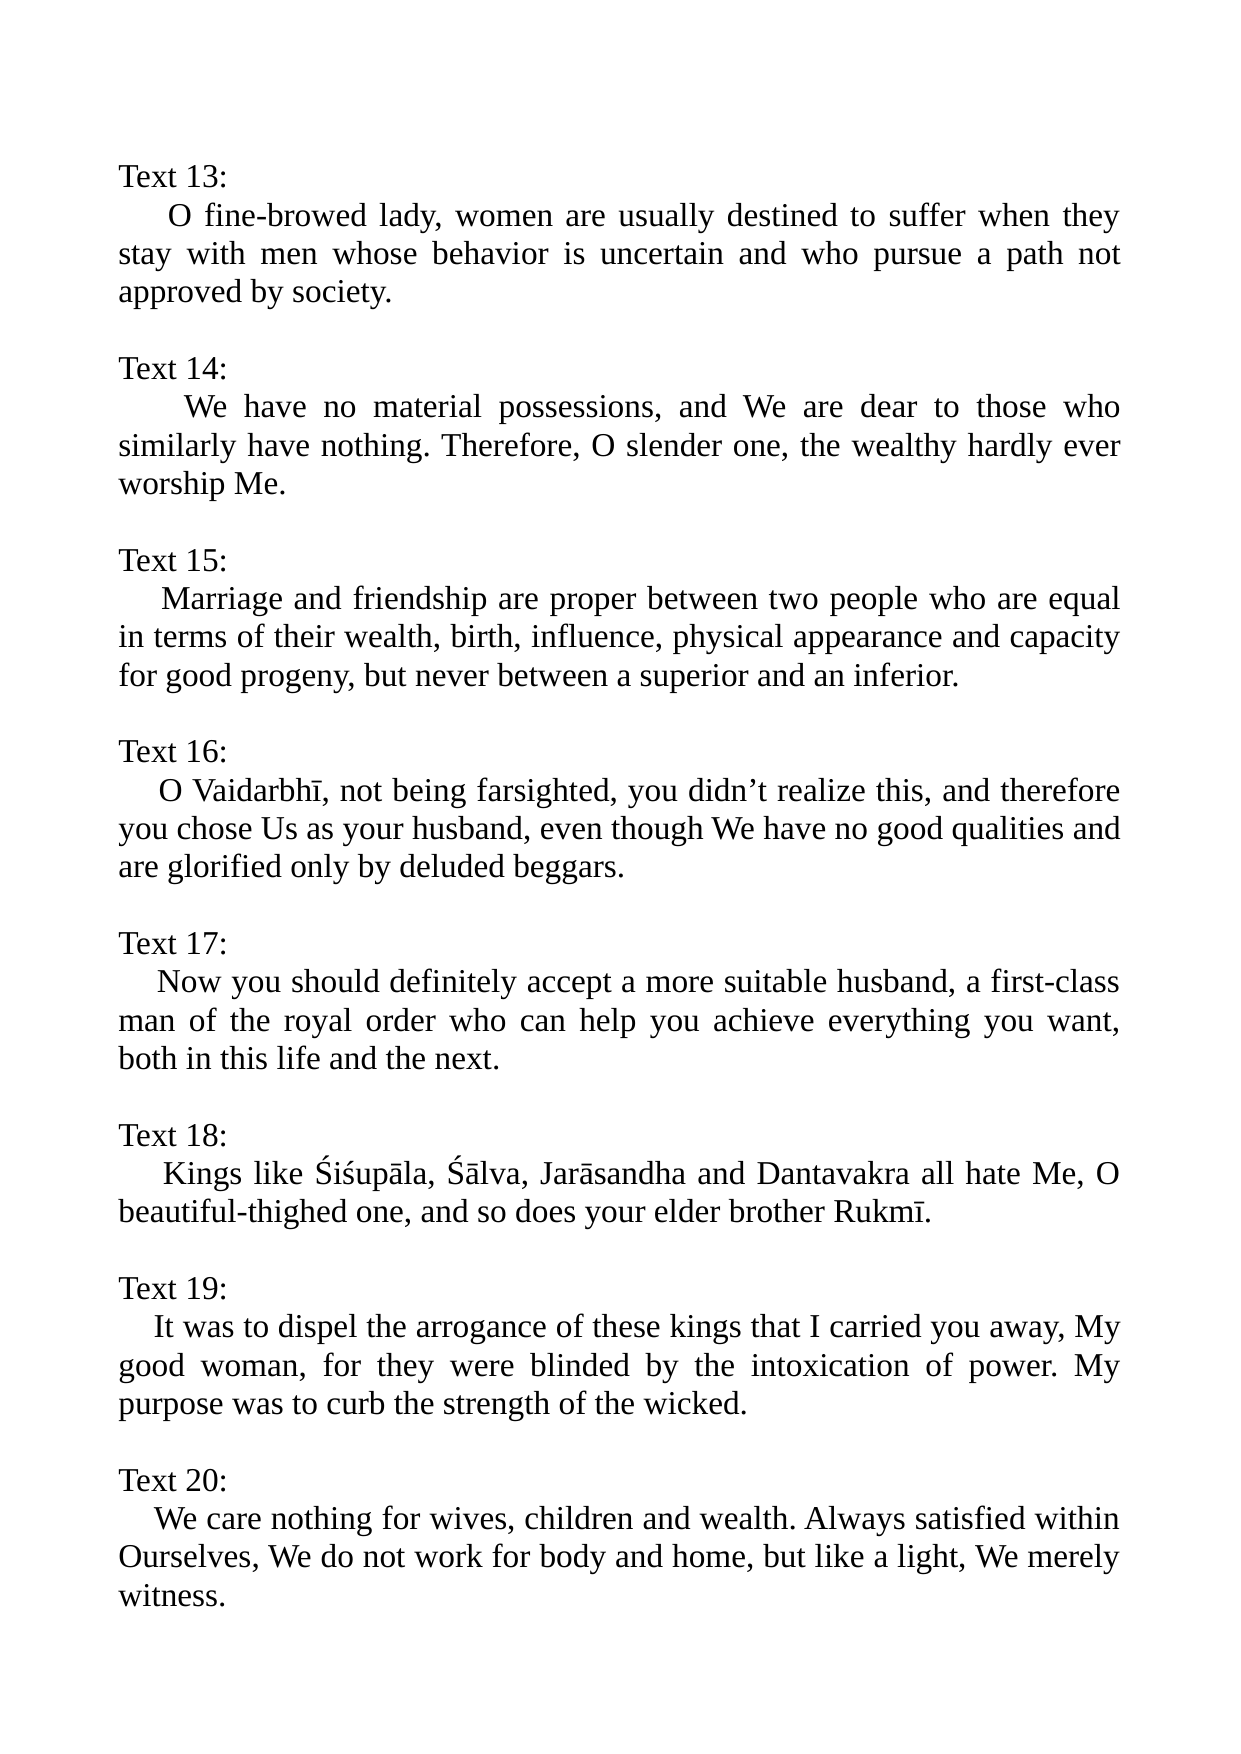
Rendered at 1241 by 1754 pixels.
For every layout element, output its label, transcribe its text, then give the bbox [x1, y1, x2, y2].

text Marriage and friendship are proper between two people who are equal in terms of their wealth, birth, influence, physical appearance and capacity for good progeny, but never between a superior and an inferior. [118, 578, 1122, 693]
text Text 13: [118, 156, 1122, 195]
text Text 14: [118, 348, 1122, 386]
text It was to dispel the arrogance of these kings that I carried you away, My good woman, for they were blinded by the intoxication of power. My purpose was to curb the strength of the wicked. [118, 1306, 1122, 1421]
text Kings like Śiśupāla, Śālva, Jarāsandha and Dantavakra all hate Me, O beautiful-thighed one, and so does your elder brother Rukmī. [118, 1153, 1122, 1230]
text Now you should definitely accept a more suitable husband, a first-class man of the royal order who can help you achieve everything you want, both in this life and the next. [118, 961, 1122, 1076]
text Text 15: [118, 540, 1122, 578]
text Text 20: [118, 1460, 1122, 1498]
text Text 18: [118, 1115, 1122, 1153]
text Text 16: [118, 731, 1122, 770]
text Text 19: [118, 1268, 1122, 1306]
text Text 17: [118, 923, 1122, 961]
text O fine-browed lady, women are usually destined to suffer when they stay with men whose behavior is uncertain and who pursue a path not approved by society. [118, 195, 1122, 310]
text We have no material possessions, and We are dear to those who similarly have nothing. Therefore, O slender one, the wealthy hardly ever worship Me. [118, 386, 1122, 501]
text O Vaidarbhī, not being farsighted, you didn’t realize this, and therefore you chose Us as your husband, even though We have no good qualities and are glorified only by deluded beggars. [118, 770, 1122, 885]
text We care nothing for wives, children and wealth. Always satisfied within Ourselves, We do not work for body and home, but like a light, We merely witness. [118, 1498, 1122, 1613]
